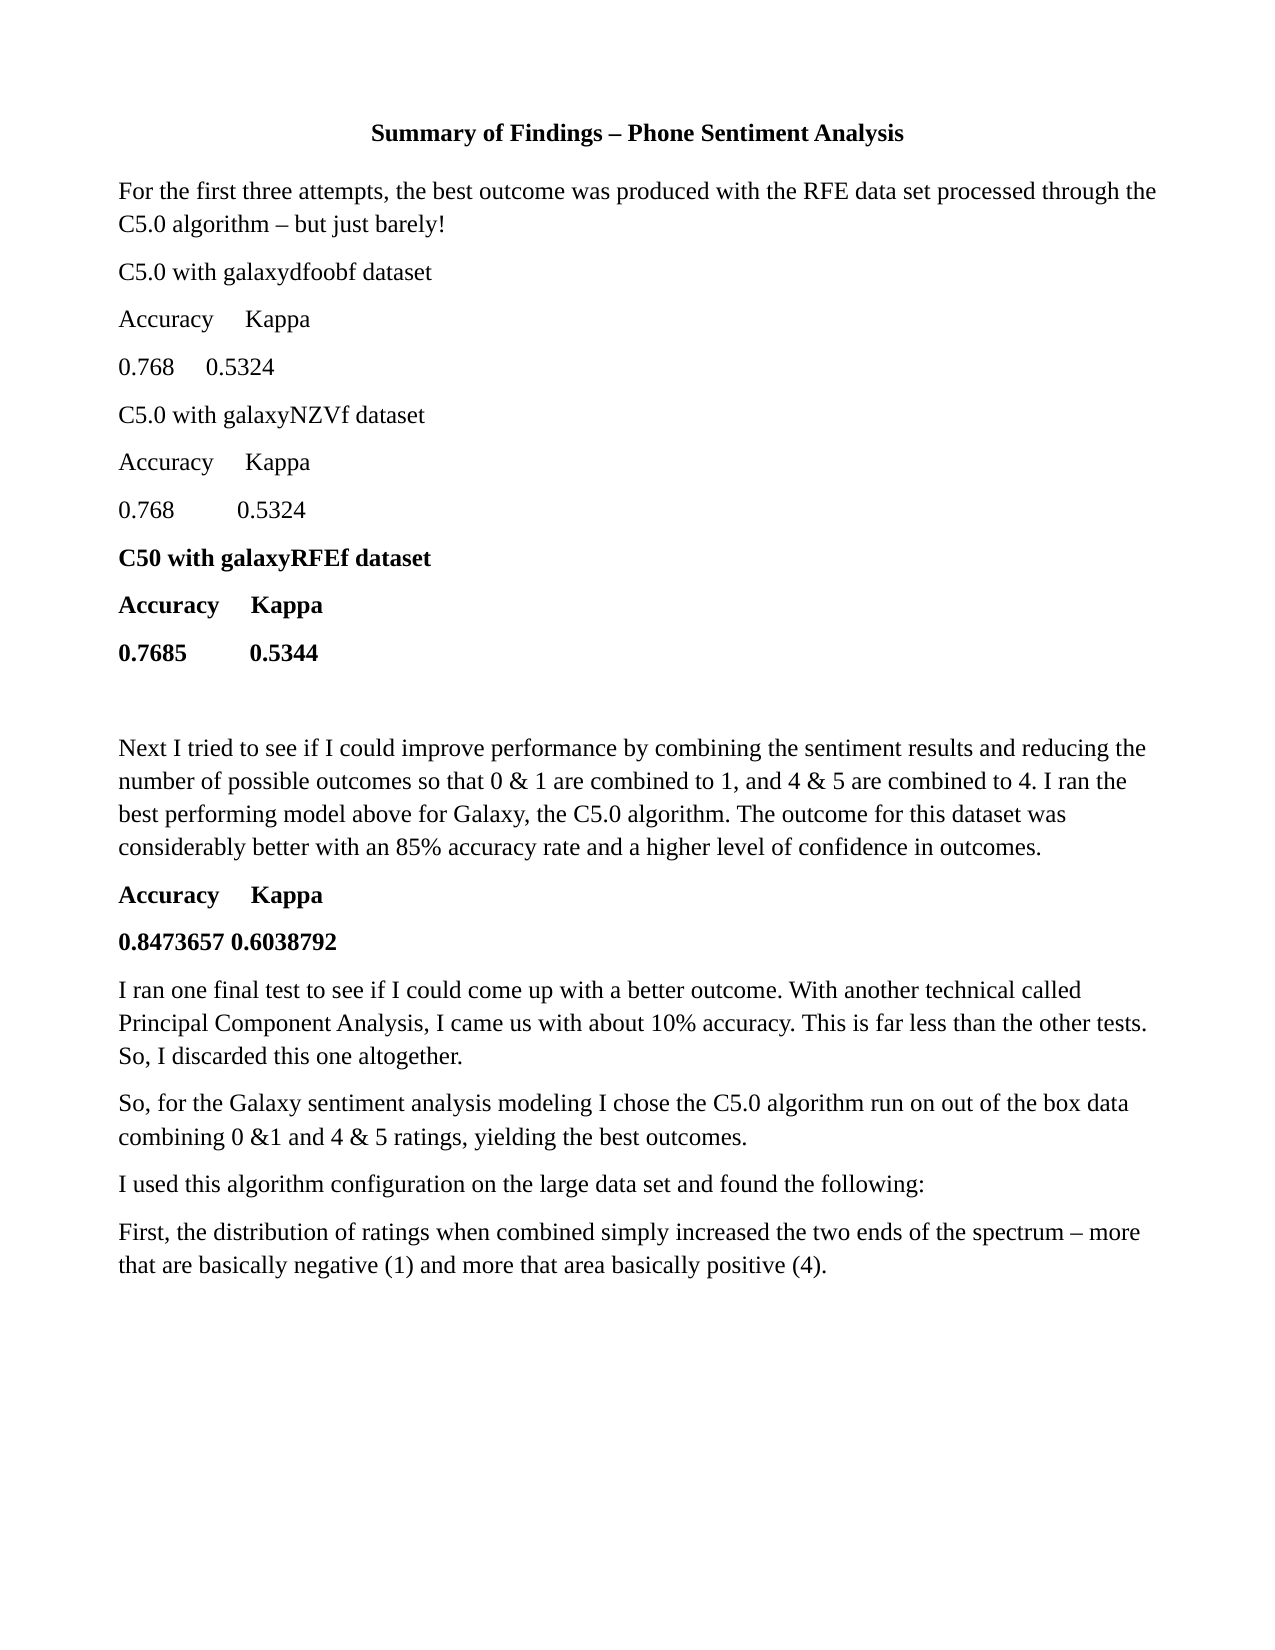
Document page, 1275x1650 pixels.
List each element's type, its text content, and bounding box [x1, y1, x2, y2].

text Accuracy Kappa [118, 447, 1157, 476]
text I used this algorithm configuration on the large data set and found the following: [118, 1169, 1157, 1198]
text 0.8473657 0.6038792 [118, 927, 1157, 956]
text Accuracy Kappa [118, 590, 1157, 619]
text 0.768 0.5324 [118, 352, 1157, 381]
text 0.7685 0.5344 [118, 638, 1157, 667]
text C50 with galaxyRFEf dataset [118, 543, 1157, 571]
text C5.0 with galaxyNZVf dataset [118, 400, 1157, 428]
text Next I tried to see if I could improve performance by combining the sentiment results and reducing the number of possible outcomes so that 0 & 1 are combined to 1, and 4 & 5 are combined to 4. I ran the best performing model above for Galaxy, the C5.0 algorithm. The outcome for this dataset was considerably better with an 85% accuracy rate and a higher level of confidence in outcomes. [118, 733, 1157, 861]
text C5.0 with galaxydfoobf dataset [118, 257, 1157, 286]
text 0.768 0.5324 [118, 495, 1157, 524]
text First, the distribution of ratings when combined simply increased the two ends of the spectrum – more that are basically negative (1) and more that area basically positive (4). [118, 1217, 1157, 1278]
text So, for the Galaxy sentiment analysis modeling I chose the C5.0 algorithm run on out of the box data combining 0 &1 and 4 & 5 ratings, yielding the best outcomes. [118, 1088, 1157, 1150]
text For the first three attempts, the best outcome was produced with the RFE data set processed through the C5.0 algorithm – but just barely! [118, 176, 1157, 238]
text Accuracy Kappa [118, 304, 1157, 333]
text I ran one final test to see if I could come up with a better outcome. With another technical called Principal Component Analysis, I came us with about 10% accuracy. This is far less than the other tests. So, I discarded this one altogether. [118, 975, 1157, 1070]
text Accuracy Kappa [118, 880, 1157, 908]
